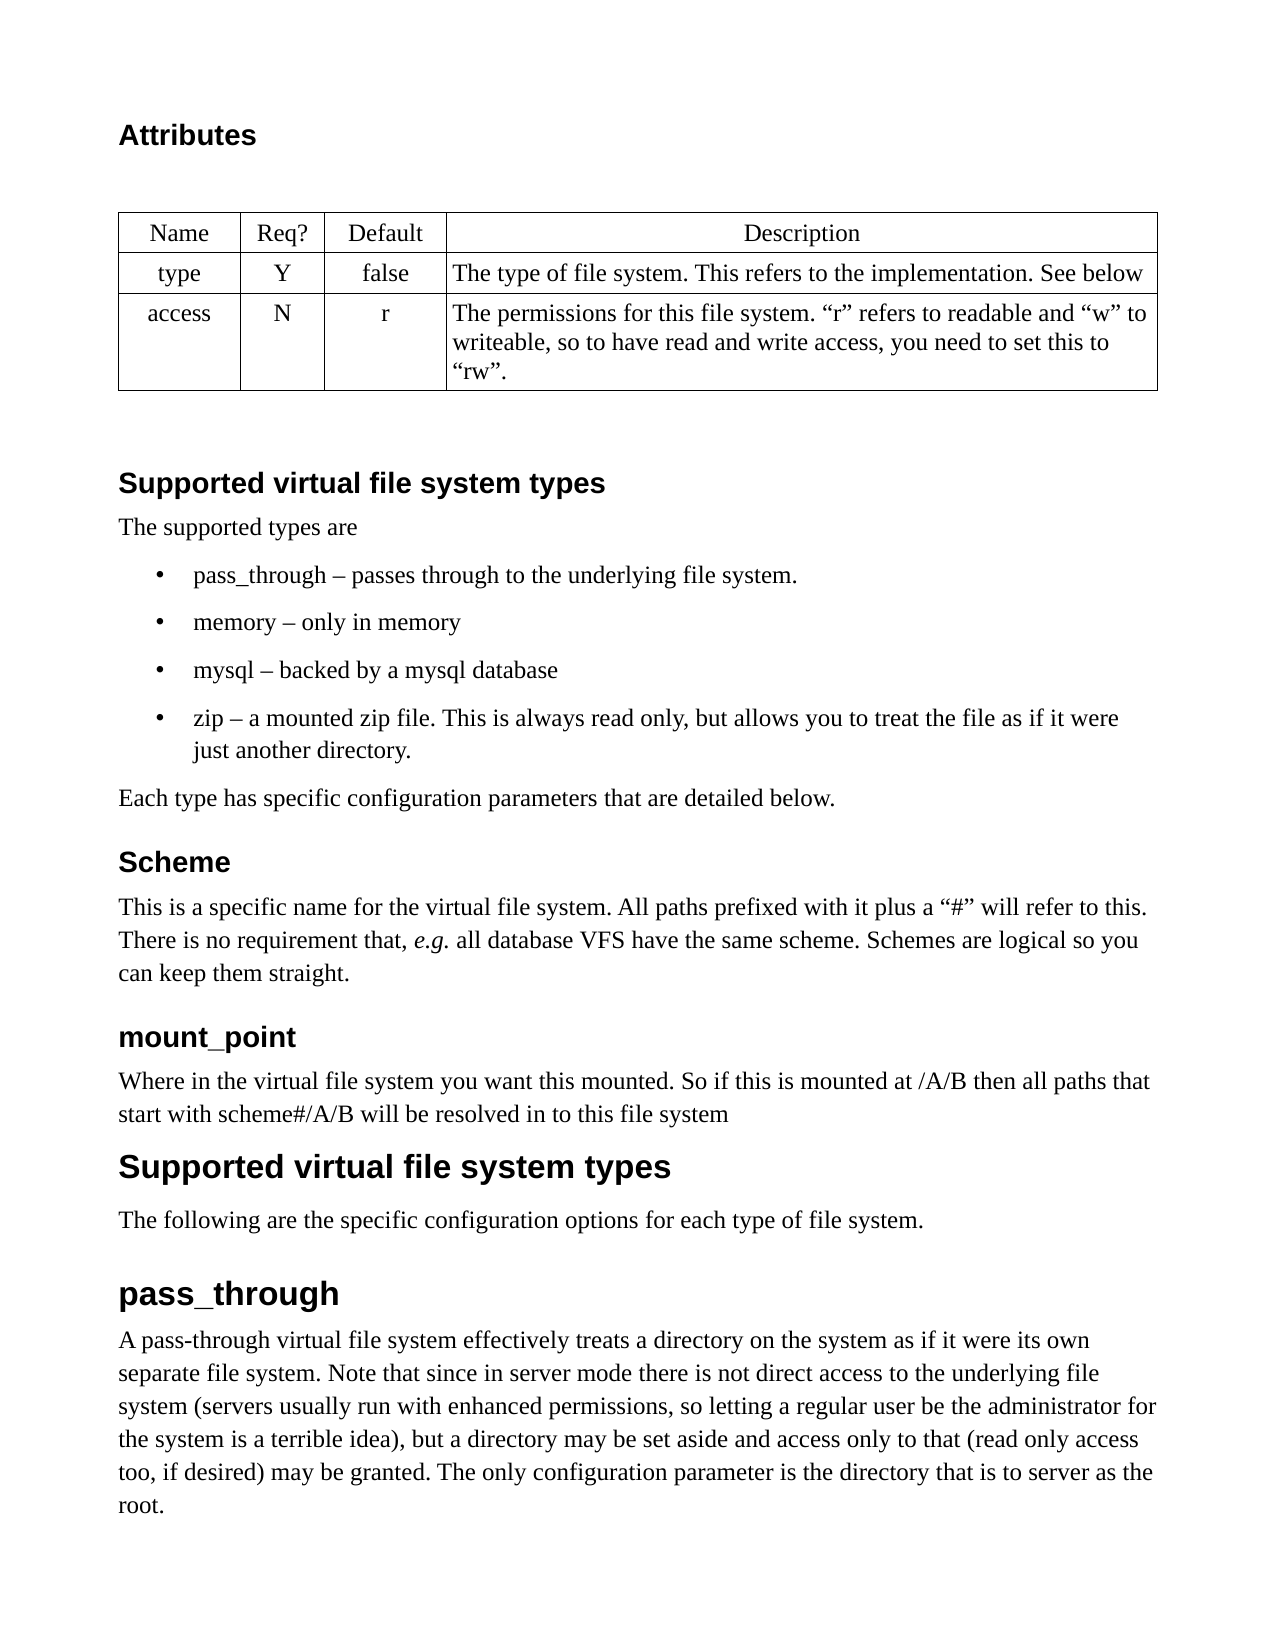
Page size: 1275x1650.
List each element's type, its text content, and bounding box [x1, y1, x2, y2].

table_cell type [119, 253, 240, 293]
table_cell r [325, 294, 446, 390]
table_cell The type of file system. This refers to the implementation. See below [447, 253, 1157, 293]
text The supported types are [118, 512, 1157, 541]
subtitle Attributes [118, 118, 1157, 152]
table_cell The permissions for this file system. “r” refers to readable and “w” to writeable, so to have read and write access, you need to set this to “rw”. [447, 294, 1157, 390]
list memory – only in memory [156, 607, 1157, 636]
text The following are the specific configuration options for each type of file system. [118, 1206, 1157, 1234]
subtitle mount_point [118, 1020, 1157, 1054]
table_header Description [447, 213, 1157, 252]
text Where in the virtual file system you want this mounted. So if this is mounted at /A/B then all paths that start with scheme#/A/B will be resolved in to this file system [118, 1066, 1157, 1128]
subtitle Scheme [118, 845, 1157, 879]
text Supported virtual file system types [118, 1147, 1157, 1185]
table_cell access [119, 294, 240, 390]
table_header Req? [241, 213, 324, 252]
text This is a specific name for the virtual file system. All paths prefixed with it plus a “#” will refer to this. There is no requirement that, e.g. all database VFS have the same scheme. Schemes are logical so you can keep them straight. [118, 892, 1157, 986]
table_cell N [241, 294, 324, 390]
table_header Default [325, 213, 446, 252]
table_header Name [119, 213, 240, 252]
list zip – a mounted zip file. This is always read only, but allows you to treat the file as if it were just another directory. [156, 703, 1157, 764]
text Each type has specific configuration parameters that are detailed below. [118, 783, 1157, 812]
table_cell Y [241, 253, 324, 293]
text A pass-through virtual file system effectively treats a directory on the system as if it were its own separate file system. Note that since in server mode there is not direct access to the underlying file system (servers usually run with enhanced permissions, so letting a regular user be the administrator for the system is a terrible idea), but a directory may be set aside and access only to that (read only access too, if desired) may be granted. The only configuration parameter is the directory that is to server as the root. [118, 1325, 1157, 1519]
list pass_through – passes through to the underlying file system. [156, 560, 1157, 588]
subtitle Supported virtual file system types [118, 466, 1157, 500]
table_cell false [325, 253, 446, 293]
list mysql – backed by a mysql database [156, 655, 1157, 684]
subtitle pass_through [118, 1274, 1157, 1313]
